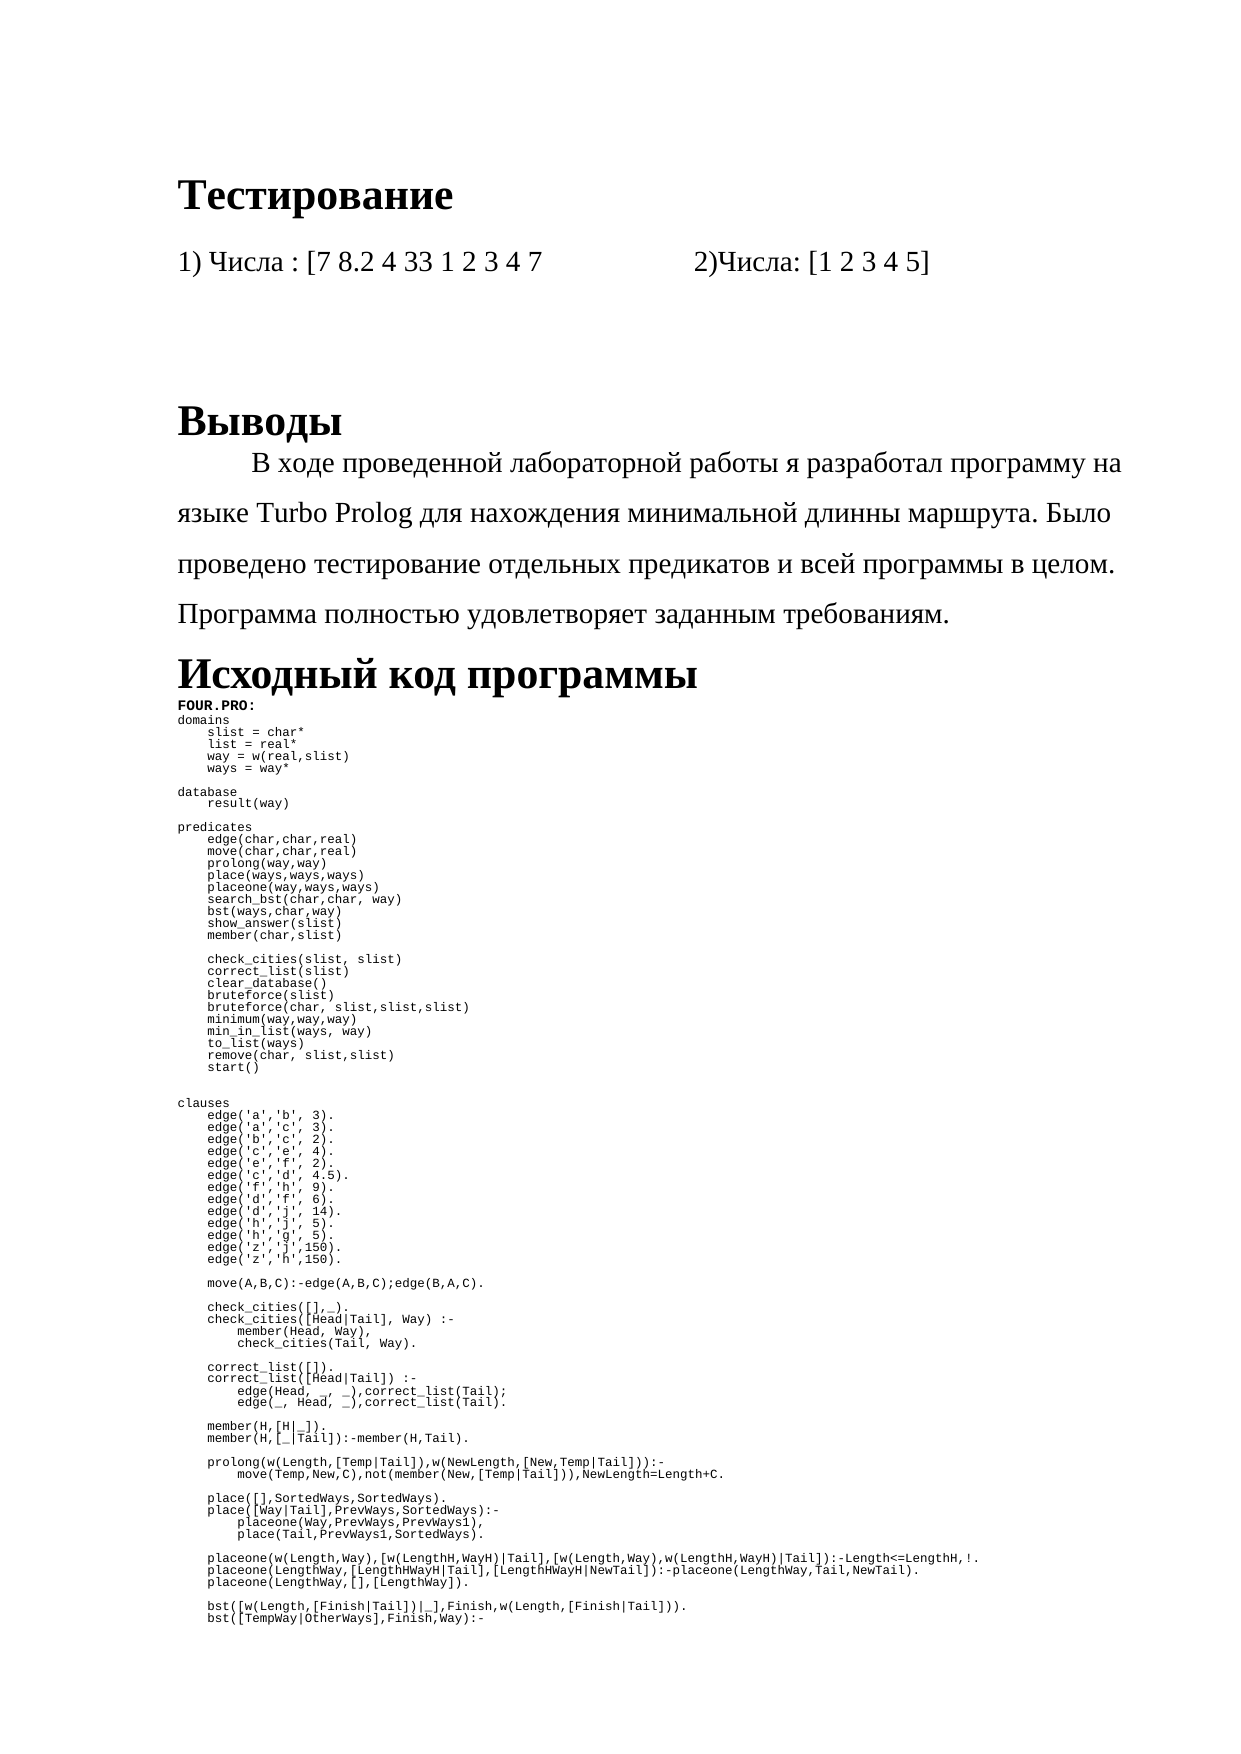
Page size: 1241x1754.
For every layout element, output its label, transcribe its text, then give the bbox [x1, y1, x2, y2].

text placeone(w(Length,Way),[w(LengthH,WayH)|Tail],[w(Length,Way),w(LengthH,WayH)|Tail]):-Length<=LengthH,!. [177, 1553, 382, 1565]
text clear_database() [177, 978, 1152, 990]
text edge('f','h', 9). [177, 1182, 1152, 1194]
text place([Way|Tail],PrevWays,SortedWays):- [324, 1505, 1152, 1517]
text show_answer(slist) [177, 918, 1152, 930]
subtitle Исходный код программы [177, 648, 1152, 698]
text prolong(w(Length,[Temp|Tail]),w(NewLength,[New,Temp|Tail])):- [632, 1457, 1152, 1469]
text domains [177, 714, 1152, 726]
text check_cities(Tail, Way). [177, 1337, 1152, 1349]
text edge('b','c', 2). [177, 1134, 1152, 1146]
text member(Head, Way), [177, 1325, 1152, 1337]
text check_cities([Head|Tail], Way) :- [177, 1313, 307, 1325]
text min_in_list(ways, way) [177, 1026, 1152, 1038]
text placeone(LengthWay,[],[LengthWay]). [376, 1577, 451, 1589]
text correct_list([Head|Tail]) :- [177, 1373, 307, 1385]
text edge('z','h',150). [177, 1253, 1152, 1266]
text edge('a','c', 3). [177, 1122, 1152, 1134]
text place([],SortedWays,SortedWays). [177, 1493, 255, 1505]
text bst(ways,char,way) [177, 906, 1152, 918]
text database [177, 786, 1152, 798]
text 1) Числа : [7 8.2 4 33 1 2 3 4 7 2)Числа: [1 2 3 4 5] [177, 244, 1152, 277]
text edge('c','e', 4). [177, 1146, 1152, 1158]
text FOUR.PRO: [177, 698, 1152, 714]
text list = real* [177, 738, 1152, 750]
text bruteforce(slist) [177, 990, 1152, 1002]
text placeone(way,ways,ways) [177, 882, 1152, 894]
text member(H,[_|Tail]):-member(H,Tail). [332, 1433, 1152, 1445]
text prolong(way,way) [177, 858, 1152, 870]
text edge(_, Head, _),correct_list(Tail). [177, 1397, 1152, 1409]
text edge('e','f', 2). [177, 1158, 1152, 1170]
text edge('d','j', 14). [177, 1206, 1152, 1218]
text bst([TempWay|OtherWays],Finish,Way):- [177, 1613, 240, 1625]
text slist = char* [177, 726, 1152, 738]
text check_cities(slist, slist) [177, 954, 1152, 966]
text place(Tail,PrevWays1,SortedWays). [177, 1529, 1152, 1541]
text check_cities([],_). [177, 1301, 1152, 1313]
text place([],SortedWays,SortedWays). [264, 1493, 1152, 1505]
text way = w(real,slist) [177, 750, 1152, 762]
text В ходе проведенной лабораторной работы я разработал программу на языке Turbo Prolog для нахождения минимальной длинны маршрута. Было проведено тестирование отдельных предикатов и всей программы в целом. Программа полностью удовлетворяет заданным требованиям. [177, 445, 1152, 629]
text edge('z','j',150). [177, 1242, 1152, 1253]
text edge('a','b', 3). [177, 1110, 1152, 1122]
text ways = way* [177, 762, 1152, 774]
text start() [177, 1062, 1152, 1074]
text placeone(LengthWay,[],[LengthWay]). [177, 1577, 352, 1589]
text move(Temp,New,C),not(member(New,[Temp|Tail])),NewLength=Length+C. [557, 1469, 1152, 1481]
text move(Temp,New,C),not(member(New,[Temp|Tail])),NewLength=Length+C. [177, 1469, 480, 1481]
text placeone(LengthWay,[LengthHWayH|Tail],[LengthHWayH|NewTail]):-placeone(LengthWay,Tail,NewTail). [177, 1565, 352, 1577]
text bst([TempWay|OtherWays],Finish,Way):- [377, 1613, 1152, 1625]
text place(ways,ways,ways) [177, 870, 1152, 882]
text Тестирование [177, 168, 1152, 219]
text edge('d','f', 6). [177, 1194, 1152, 1206]
text minimum(way,way,way) [177, 1014, 1152, 1026]
text move(A,B,C):-edge(A,B,C);edge(B,A,C). [177, 1277, 1152, 1289]
text remove(char, slist,slist) [177, 1050, 1152, 1062]
text search_bst(char,char, way) [177, 894, 1152, 906]
text placeone(LengthWay,[LengthHWayH|Tail],[LengthHWayH|NewTail]):-placeone(LengthWay,Tail,NewTail). [647, 1565, 1152, 1577]
text predicates [177, 822, 1152, 834]
text edge(Head, _, _),correct_list(Tail); [177, 1385, 1152, 1397]
text clauses [177, 1098, 1152, 1110]
text member(H,[H|_]). [177, 1421, 277, 1433]
text edge('h','j', 5). [177, 1218, 1152, 1229]
text edge(char,char,real) [177, 834, 1152, 846]
text member(H,[_|Tail]):-member(H,Tail). [177, 1433, 277, 1445]
text Выводы [177, 395, 1152, 445]
text member(char,slist) [177, 930, 1152, 942]
text prolong(w(Length,[Temp|Tail]),w(NewLength,[New,Temp|Tail])):- [414, 1457, 525, 1469]
text prolong(w(Length,[Temp|Tail]),w(NewLength,[New,Temp|Tail])):- [177, 1457, 337, 1469]
text edge('h','g', 5). [177, 1229, 1152, 1242]
text bst([w(Length,[Finish|Tail])|_],Finish,w(Length,[Finish|Tail])). [437, 1601, 570, 1613]
text correct_list([Head|Tail]) :- [384, 1373, 1152, 1385]
text edge('c','d', 4.5). [177, 1170, 1152, 1182]
text check_cities([Head|Tail], Way) :- [308, 1313, 1152, 1325]
text placeone(Way,PrevWays,PrevWays1), [177, 1517, 1152, 1529]
text member(H,[H|_]). [309, 1421, 1152, 1433]
text placeone(w(Length,Way),[w(LengthH,WayH)|Tail],[w(Length,Way),w(LengthH,WayH)|Tail]):-Length<=LengthH,!. [820, 1553, 1152, 1565]
text move(char,char,real) [177, 846, 1152, 858]
text bst([TempWay|OtherWays],Finish,Way):- [301, 1613, 376, 1625]
text bst([w(Length,[Finish|Tail])|_],Finish,w(Length,[Finish|Tail])). [662, 1601, 1152, 1613]
text result(way) [177, 798, 1152, 810]
text placeone(LengthWay,[],[LengthWay]). [452, 1577, 1152, 1589]
text to_list(ways) [177, 1038, 1152, 1050]
text bruteforce(char, slist,slist,slist) [177, 1002, 1152, 1014]
text correct_list(slist) [177, 966, 1152, 978]
text placeone(w(Length,Way),[w(LengthH,WayH)|Tail],[w(Length,Way),w(LengthH,WayH)|Tail]):-Length<=LengthH,!. [556, 1553, 780, 1565]
text place([Way|Tail],PrevWays,SortedWays):- [177, 1505, 255, 1517]
text correct_list([]). [177, 1361, 1152, 1373]
